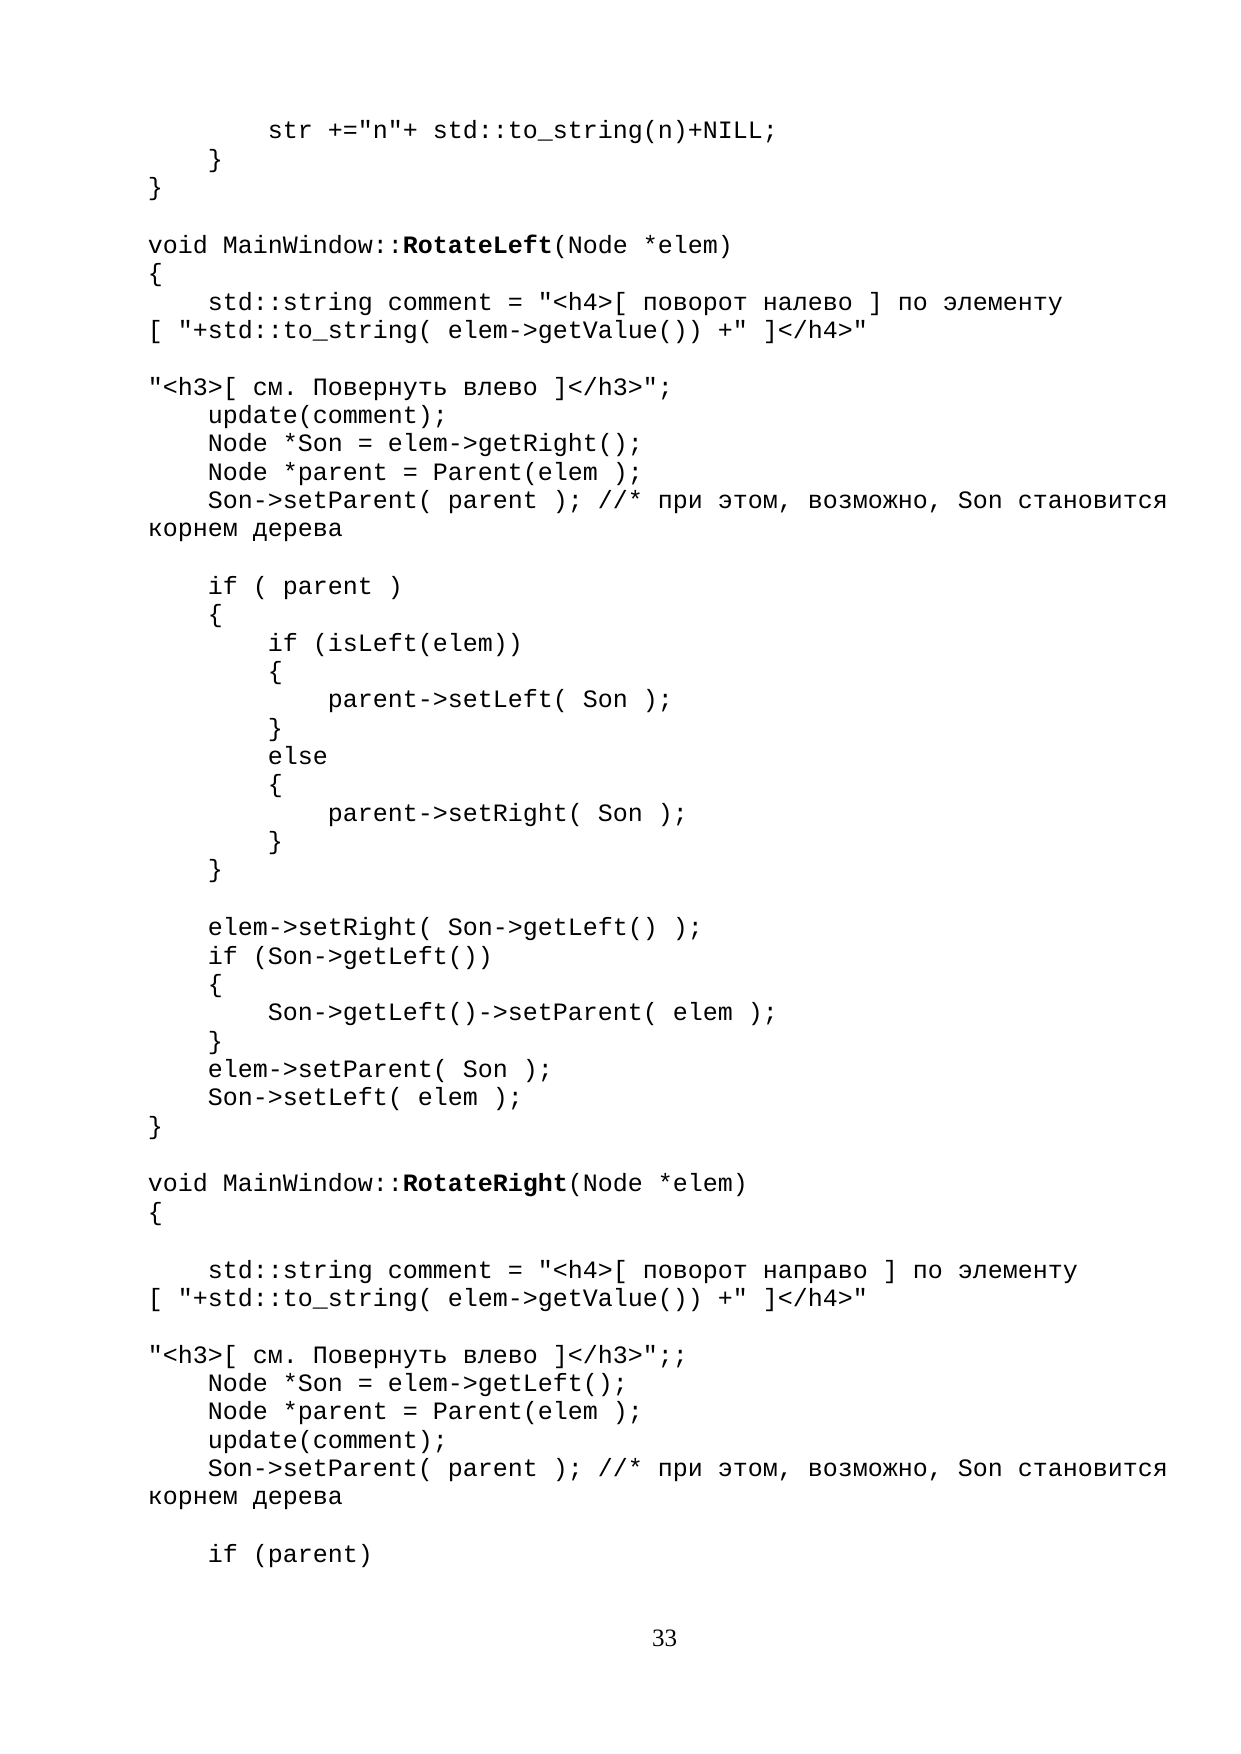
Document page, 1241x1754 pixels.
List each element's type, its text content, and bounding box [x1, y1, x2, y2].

text { [148, 659, 1181, 687]
text std::string comment = "<h4>[ поворот направо ] по элементу [ "+std::to_string( elem->getValue()) +" ]</h4>" [148, 1257, 1181, 1314]
text void MainWindow::RotateLeft(Node *elem) [148, 233, 1181, 261]
text } [148, 857, 1181, 885]
text elem->setParent( Son ); [148, 1057, 1181, 1085]
text else [148, 744, 1181, 772]
text Node *parent = Parent(elem ); [148, 1399, 1181, 1427]
text parent->setRight( Son ); [148, 800, 1181, 829]
text Son->setParent( parent ); //* при этом, возможно, Son становится корнем дерева [148, 488, 1181, 544]
text str +="n"+ std::to_string(n)+NILL; [148, 118, 1181, 146]
text { [148, 772, 1181, 800]
text "<h3>[ см. Повернуть влево ]</h3>"; [148, 346, 1181, 403]
text { [148, 261, 1181, 289]
text if (parent) [148, 1542, 1181, 1570]
text Son->getLeft()->setParent( elem ); [148, 1000, 1181, 1028]
text update(comment); [148, 403, 1181, 431]
text update(comment); [148, 1427, 1181, 1456]
text std::string comment = "<h4>[ поворот налево ] по элементу [ "+std::to_string( elem->getValue()) +" ]</h4>" [148, 289, 1181, 346]
text } [148, 715, 1181, 744]
text Node *parent = Parent(elem ); [148, 459, 1181, 488]
text } [148, 146, 1181, 175]
text "<h3>[ см. Повернуть влево ]</h3>";; [148, 1314, 1181, 1371]
text if (isLeft(elem)) [148, 630, 1181, 659]
text { [148, 602, 1181, 630]
text if ( parent ) [148, 574, 1181, 602]
text parent->setLeft( Son ); [148, 687, 1181, 715]
text } [148, 1028, 1181, 1057]
text Son->setParent( parent ); //* при этом, возможно, Son становится корнем дерева [148, 1456, 1181, 1512]
text { [148, 972, 1181, 1000]
text Son->setLeft( elem ); [148, 1085, 1181, 1113]
text } [148, 1113, 1181, 1142]
text Node *Son = elem->getRight(); [148, 431, 1181, 459]
text } [148, 829, 1181, 857]
text elem->setRight( Son->getLeft() ); [148, 915, 1181, 943]
text { [148, 1199, 1181, 1228]
text Node *Son = elem->getLeft(); [148, 1371, 1181, 1399]
text void MainWindow::RotateRight(Node *elem) [148, 1171, 1181, 1199]
text if (Son->getLeft()) [148, 943, 1181, 972]
text } [148, 175, 1181, 203]
